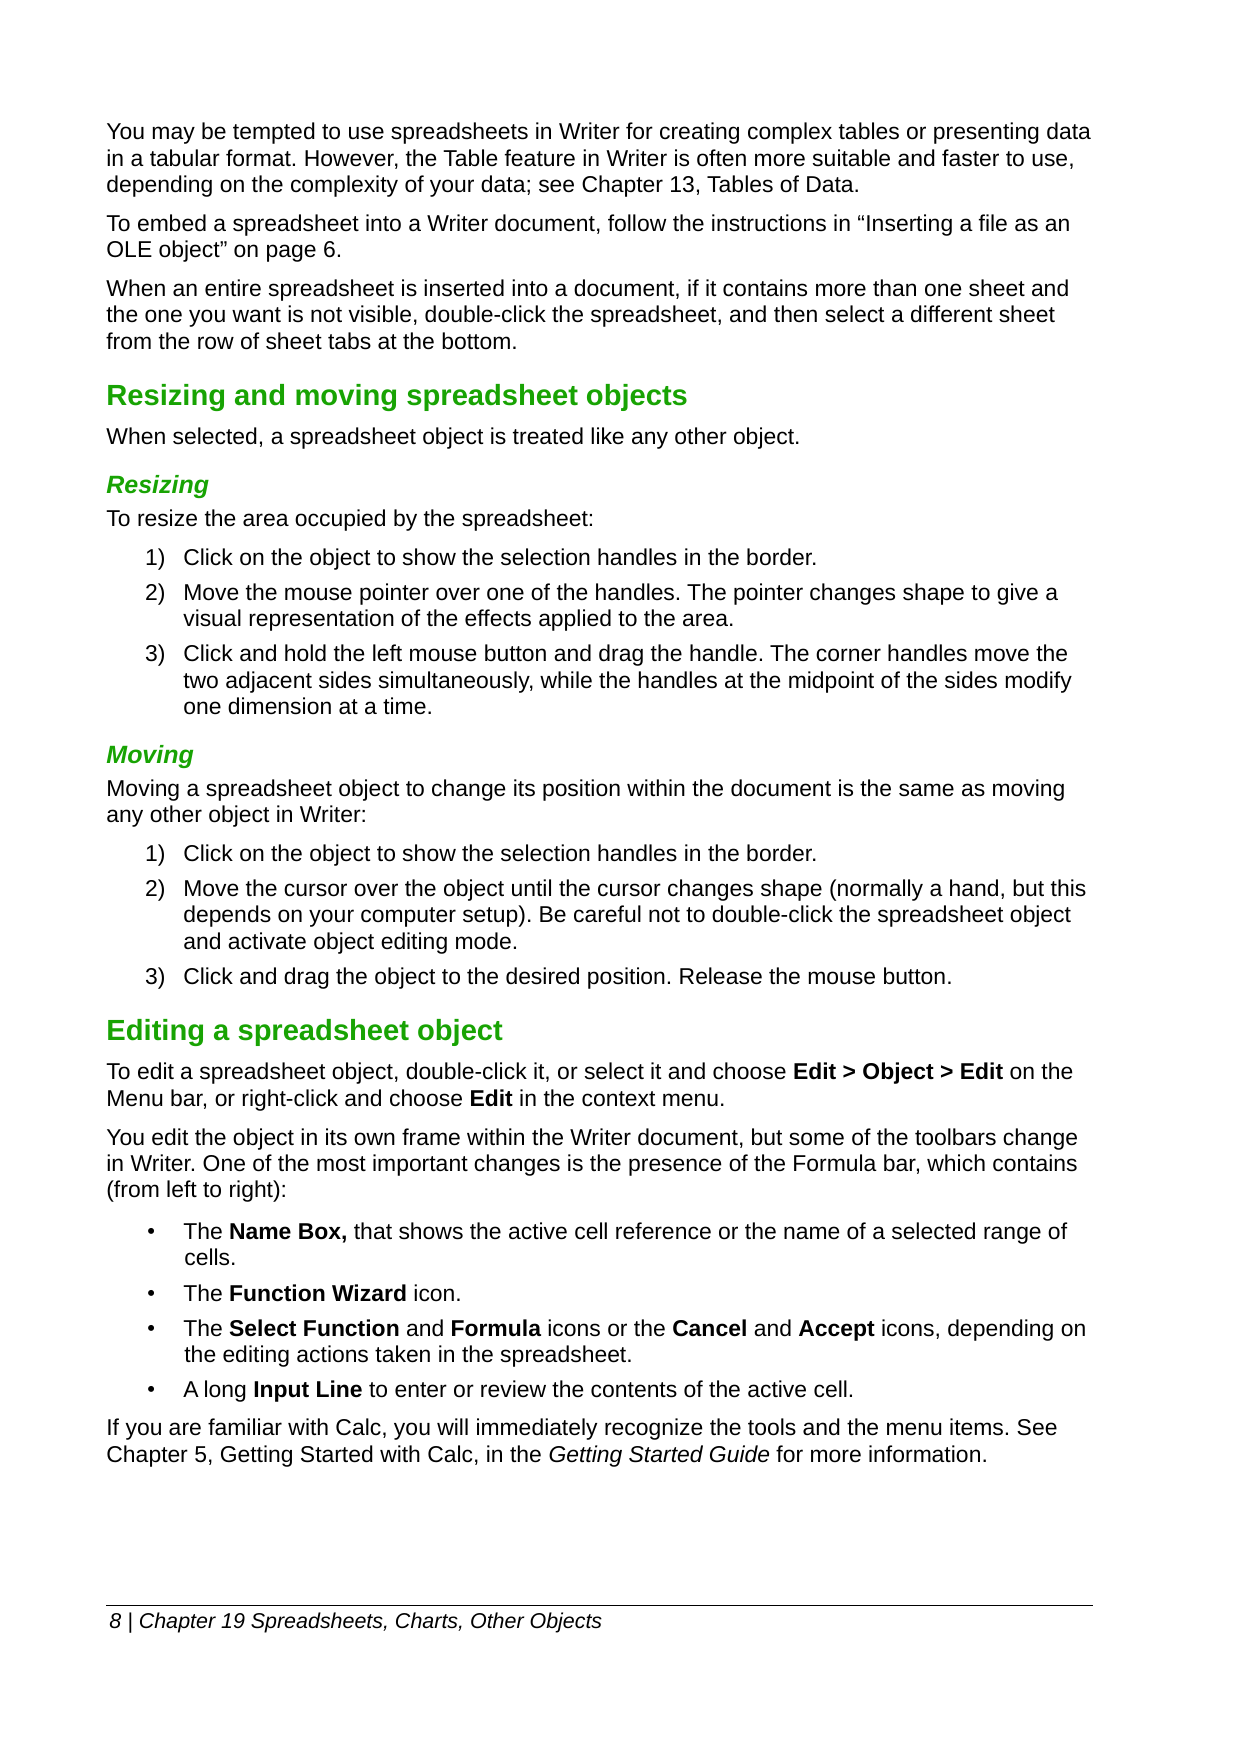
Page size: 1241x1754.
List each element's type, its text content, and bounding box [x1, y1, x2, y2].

list The Name Box, that shows the active cell reference or the name of a selected range of cells. [144, 1215, 1093, 1271]
list Click and drag the object to the desired position. Release the mouse button. [165, 963, 1093, 989]
text When selected, a spreadsheet object is treated like any other object. [106, 423, 1093, 449]
list The Function Wizard icon. [144, 1277, 1093, 1306]
list Click on the object to show the selection handles in the border. [165, 840, 1093, 866]
list Move the cursor over the object until the cursor changes shape (normally a hand, but this depends on your computer setup). Be careful not to double-click the spreadsheet object and activate object editing mode. [165, 875, 1093, 954]
list A long Input Line to enter or review the contents of the active cell. [144, 1373, 1093, 1406]
list Move the mouse pointer over one of the handles. The pointer changes shape to give a visual representation of the effects applied to the area. [165, 579, 1093, 631]
subtitle Editing a spreadsheet object [106, 1013, 1093, 1046]
subtitle Resizing and moving spreadsheet objects [106, 378, 1093, 411]
subtitle Moving [106, 740, 1093, 769]
list Click on the object to show the selection handles in the border. [165, 543, 1093, 570]
list Moving a spreadsheet object to change its position within the document is the same as moving any other object in Writer: [106, 774, 1093, 827]
text To edit a spreadsheet object, double-click it, or select it and choose Edit > Object > Edit on the Menu bar, or right-click and choose Edit in the context menu. [106, 1058, 1093, 1111]
text To embed a spreadsheet into a Writer document, follow the instructions in “Inserting a file as an OLE object” on page 6. [106, 210, 1093, 262]
text When an entire spreadsheet is inserted into a document, if it contains more than one sheet and the one you want is not visible, double-click the spreadsheet, and then select a different sheet from the row of sheet tabs at the bottom. [106, 275, 1093, 354]
text If you are familiar with Calc, you will immediately recognize the tools and the menu items. See Chapter 5, Getting Started with Calc, in the Getting Started Guide for more information. [106, 1414, 1093, 1467]
list To resize the area occupied by the spreadsheet: [106, 504, 1093, 531]
list Click and hold the left mouse button and drag the handle. The corner handles move the two adjacent sides simultaneously, while the handles at the midpoint of the sides modify one dimension at a time. [165, 640, 1093, 719]
subtitle Resizing [106, 470, 1093, 499]
text You edit the object in its own frame within the Writer document, but some of the toolbars change in Writer. One of the most important changes is the presence of the Formula bar, which contains (from left to right): [106, 1123, 1093, 1202]
text You may be tempted to use spreadsheets in Writer for creating complex tables or presenting data in a tabular format. However, the Table feature in Writer is often more suitable and faster to use, depending on the complexity of your data; see Chapter 13, Tables of Data. [106, 118, 1093, 197]
list The Select Function and Formula icons or the Cancel and Accept icons, depending on the editing actions taken in the spreadsheet. [144, 1312, 1093, 1367]
